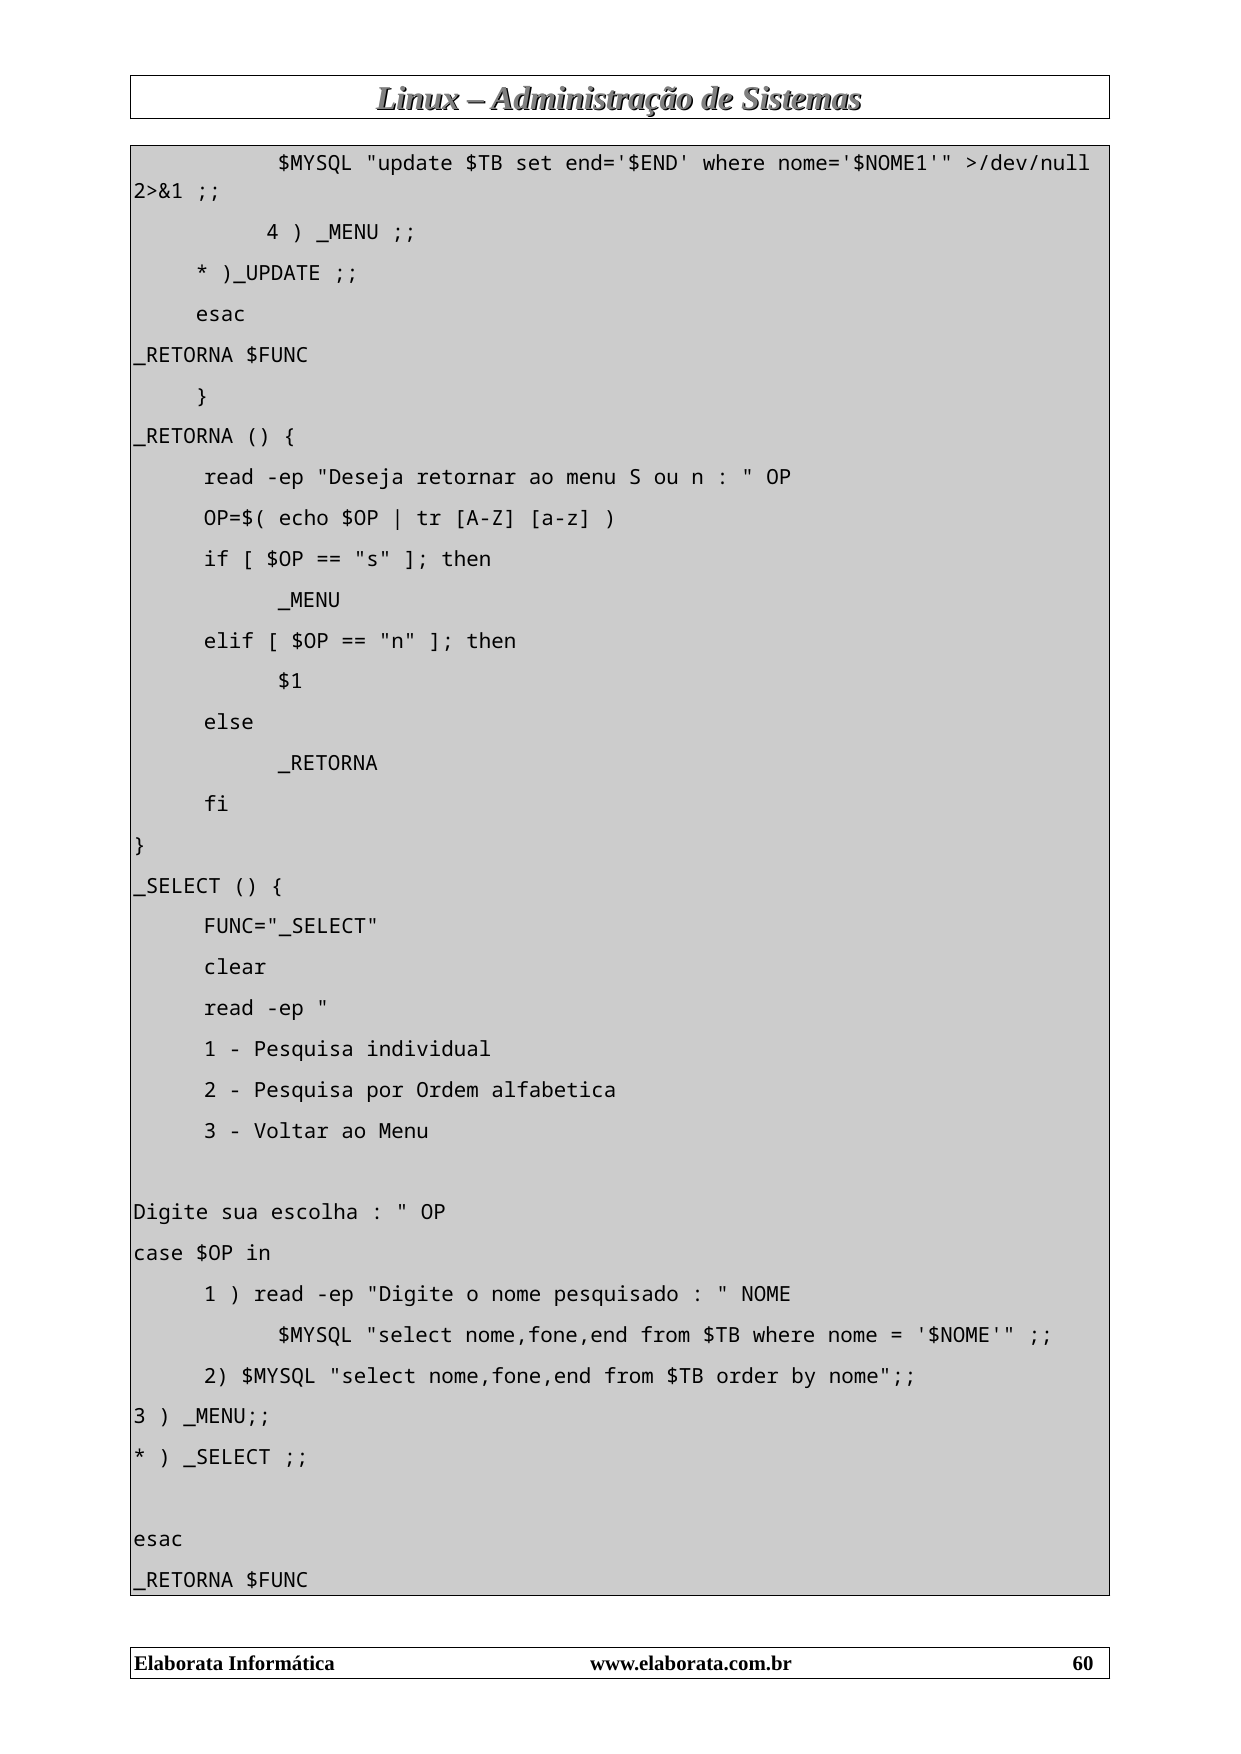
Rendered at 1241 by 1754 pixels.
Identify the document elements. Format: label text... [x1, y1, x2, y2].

text esac [131, 296, 1109, 327]
text } [131, 827, 1109, 858]
text $MYSQL "update $TB set end='$END' where nome='$NOME1'" >/dev/null 2>&1 ;; [131, 146, 1109, 205]
text 4 ) _MENU ;; [131, 214, 1109, 246]
text FUNC="_SELECT" [131, 908, 1109, 940]
text if [ $OP == "s" ]; then [131, 541, 1109, 572]
text elif [ $OP == "n" ]; then [131, 623, 1109, 654]
text _RETORNA $FUNC [131, 337, 1109, 368]
text _RETORNA $FUNC [131, 1562, 1109, 1595]
text $1 [131, 663, 1109, 695]
text read -ep " [131, 990, 1109, 1022]
text _RETORNA () { [131, 418, 1109, 450]
text Digite sua escolha : " OP [131, 1194, 1109, 1226]
text 3 ) _MENU;; [131, 1398, 1109, 1430]
text * )_UPDATE ;; [131, 255, 1109, 287]
text else [131, 704, 1109, 736]
text * ) _SELECT ;; [131, 1439, 1109, 1471]
text 2 - Pesquisa por Ordem alfabetica [131, 1072, 1109, 1103]
text esac [131, 1521, 1109, 1552]
text 2) $MYSQL "select nome,fone,end from $TB order by nome";; [131, 1358, 1109, 1389]
text case $OP in [131, 1235, 1109, 1267]
text _RETORNA [131, 745, 1109, 777]
text 1 ) read -ep "Digite o nome pesquisado : " NOME [131, 1276, 1109, 1307]
text _SELECT () { [131, 868, 1109, 899]
text 1 - Pesquisa individual [131, 1031, 1109, 1062]
text clear [131, 949, 1109, 981]
text fi [131, 786, 1109, 817]
text _MENU [131, 582, 1109, 613]
text OP=$( echo $OP | tr [A-Z] [a-z] ) [131, 500, 1109, 532]
text read -ep "Deseja retornar ao menu S ou n : " OP [131, 459, 1109, 491]
text } [131, 378, 1109, 409]
text 3 - Voltar ao Menu [131, 1113, 1109, 1144]
text $MYSQL "select nome,fone,end from $TB where nome = '$NOME'" ;; [131, 1317, 1109, 1348]
